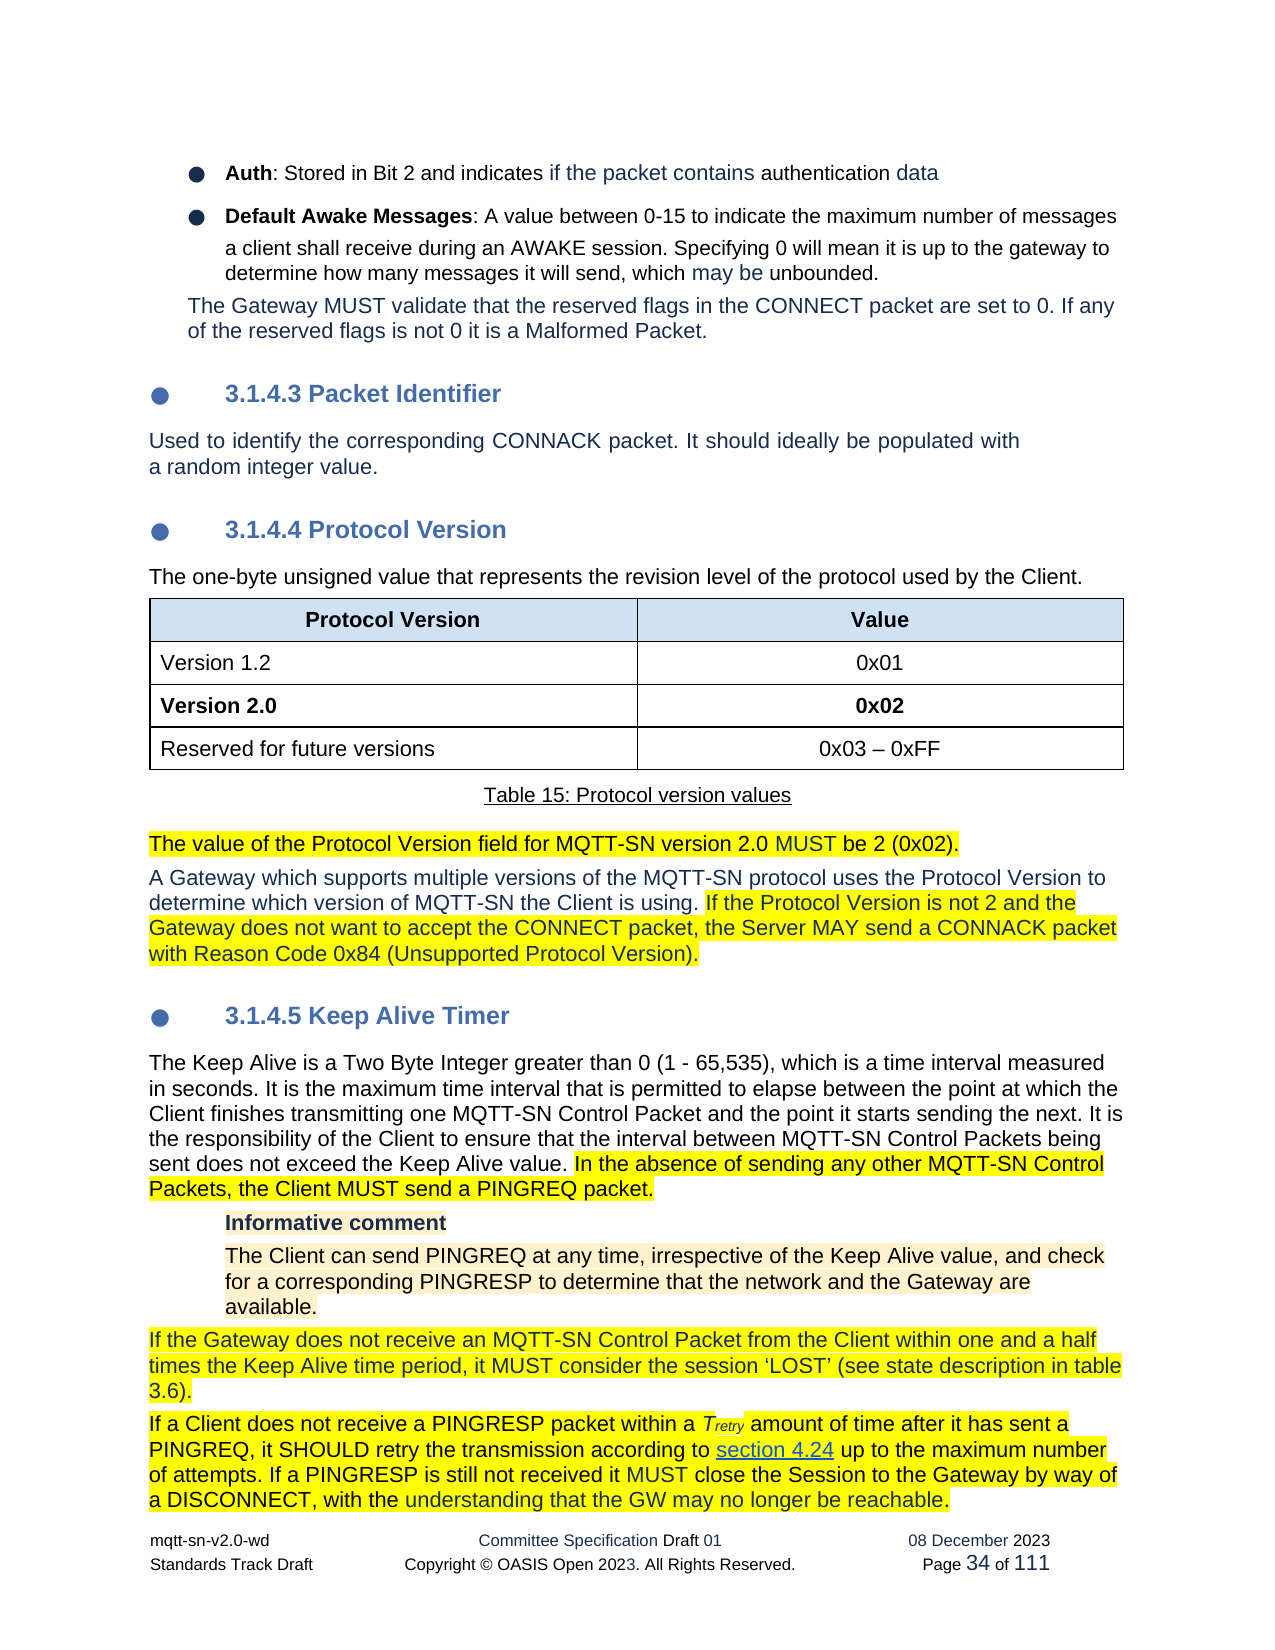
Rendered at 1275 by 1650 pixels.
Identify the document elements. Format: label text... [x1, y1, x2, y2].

text The Client can send PINGREQ at any time, irrespective of the Keep Alive value, and check for a corresponding PINGRESP to determine that the network and the Gateway are available. [225, 1243, 1124, 1319]
text A Gateway which supports multiple versions of the MQTT-SN protocol uses the Protocol Version to determine which version of MQTT-SN the Client is using. If the Protocol Version is not 2 and the Gateway does not want to accept the CONNECT packet, the Server MAY send a CONNACK packet with Reason Code 0x84 (Unsupported Protocol Version). [148, 865, 1124, 966]
table_header Value [638, 599, 1123, 641]
text The Keep Alive is a Two Byte Integer greater than 0 (1 - 65,535), which is a time interval measured in seconds. It is the maximum time interval that is permitted to elapse between the point at which the Client finishes transmitting one MQTT-SN Control Packet and the point it starts sending the next. It is the responsibility of the Client to ensure that the interval between MQTT-SN Control Packets being sent does not exceed the Keep Alive value. In the absence of sending any other MQTT-SN Control Packets, the Client MUST send a PINGREQ packet. [148, 1050, 1124, 1201]
text If a Client does not receive a PINGRESP packet within a Tretry amount of time after it has sent a PINGREQ, it SHOULD retry the transmission according to section 4.24 up to the maximum number of attempts. If a PINGRESP is still not received it MUST close the Session to the Gateway by way of a DISCONNECT, with the understanding that the GW may no longer be reachable. [148, 1411, 1124, 1512]
text The value of the Protocol Version field for MQTT-SN version 2.0 MUST be 2 (0x02). [148, 831, 1124, 857]
text Table 15: Protocol version values [150, 783, 1125, 807]
table_cell 0x03 – 0xFF [638, 728, 1123, 769]
list Default Awake Messages: A value between 0-15 to indicate the maximum number of messages a client shall receive during an AWAKE session. Specifying 0 will mean it is up to the gateway to determine how many messages it will send, which may be unbounded. [187, 193, 1124, 284]
text The Gateway MUST validate that the reserved flags in the CONNECT packet are set to 0. If any of the reserved flags is not 0 it is a Malformed Packet. [187, 293, 1124, 343]
text The one-byte unsigned value that represents the revision level of the protocol used by the Client. [148, 564, 1124, 589]
subtitle 3.1.4.3 Packet Identifier [150, 368, 1124, 415]
table_cell Reserved for future versions [151, 728, 637, 769]
table_header Protocol Version [151, 599, 637, 641]
text If the Gateway does not receive an MQTT-SN Control Packet from the Client within one and a half times the Keep Alive time period, it MUST consider the session ‘LOST’ (see state description in table 3.6). [148, 1327, 1124, 1403]
text Informative comment [225, 1210, 1124, 1235]
text Used to identify the corresponding CONNACK packet. It should ideally be populated with a random integer value. [148, 428, 1022, 479]
table_cell 0x02 [638, 685, 1123, 726]
subtitle 3.1.4.4 Protocol Version [150, 505, 1124, 552]
table_cell 0x01 [638, 642, 1123, 683]
list Auth: Stored in Bit 2 and indicates if the packet contains authentication data [187, 150, 1124, 193]
subtitle 3.1.4.5 Keep Alive Timer [150, 991, 1124, 1038]
table_cell Version 2.0 [151, 685, 637, 726]
table_cell Version 1.2 [151, 642, 637, 683]
